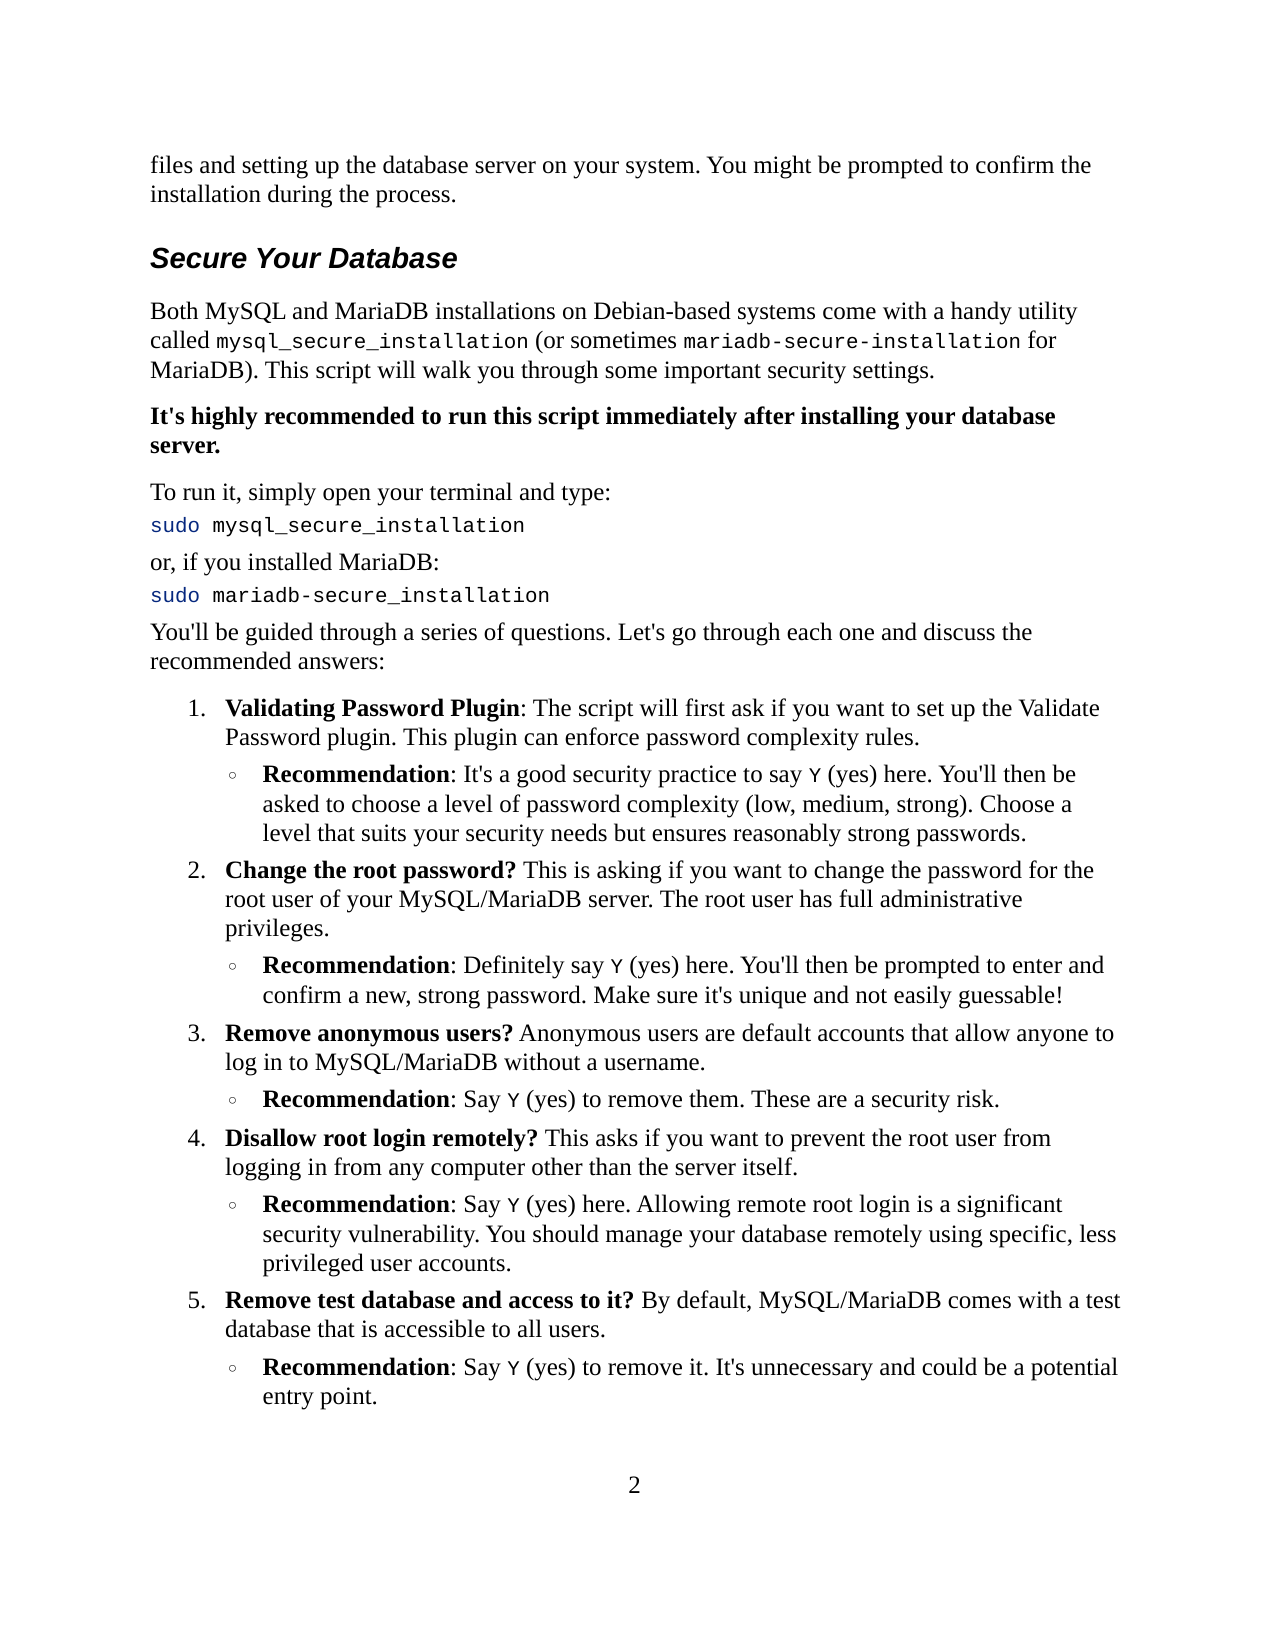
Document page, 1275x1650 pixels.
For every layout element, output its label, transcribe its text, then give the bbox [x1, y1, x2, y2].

list Recommendation: Say Y (yes) to remove it. It's unnecessary and could be a potential entry point. [225, 1352, 1125, 1410]
list Remove test database and access to it? By default, MySQL/MariaDB comes with a test database that is accessible to all users. [187, 1285, 1125, 1343]
text Both MySQL and MariaDB installations on Debian-based systems come with a handy utility called mysql_secure_installation (or sometimes mariadb-secure-installation for MariaDB). This script will walk you through some important security settings. [150, 296, 1125, 383]
text To run it, simply open your terminal and type: [150, 477, 1125, 506]
text It's highly recommended to run this script immediately after installing your database server. [150, 401, 1125, 459]
list Recommendation: Say Y (yes) here. Allowing remote root login is a significant security vulnerability. You should manage your database remotely using specific, less privileged user accounts. [225, 1189, 1125, 1276]
list Recommendation: Say Y (yes) to remove them. These are a security risk. [225, 1084, 1125, 1114]
list Remove anonymous users? Anonymous users are default accounts that allow anyone to log in to MySQL/MariaDB without a username. [187, 1018, 1125, 1075]
list Validating Password Plugin: The script will first ask if you want to set up the Validate Password plugin. This plugin can enforce password complexity rules. [187, 693, 1125, 750]
text files and setting up the database server on your system. You might be prompted to confirm the installation during the process. [150, 150, 1125, 207]
text sudo mariadb-secure_installation [150, 585, 1125, 608]
text or, if you installed MariaDB: [150, 547, 1125, 576]
list Disallow root login remotely? This asks if you want to prevent the root user from logging in from any computer other than the server itself. [187, 1123, 1125, 1180]
list Change the root password? This is asking if you want to change the password for the root user of your MySQL/MariaDB server. The root user has full administrative privileges. [187, 855, 1125, 942]
list Recommendation: Definitely say Y (yes) here. You'll then be prompted to enter and confirm a new, strong password. Make sure it's unique and not easily guessable! [225, 951, 1125, 1009]
subtitle Secure Your Database [150, 241, 1125, 275]
text You'll be guided through a series of questions. Let's go through each one and discuss the recommended answers: [150, 617, 1125, 675]
text sudo mysql_secure_installation [150, 514, 1125, 538]
list Recommendation: It's a good security practice to say Y (yes) here. You'll then be asked to choose a level of password complexity (low, medium, strong). Choose a level that suits your security needs but ensures reasonably strong passwords. [225, 759, 1125, 846]
